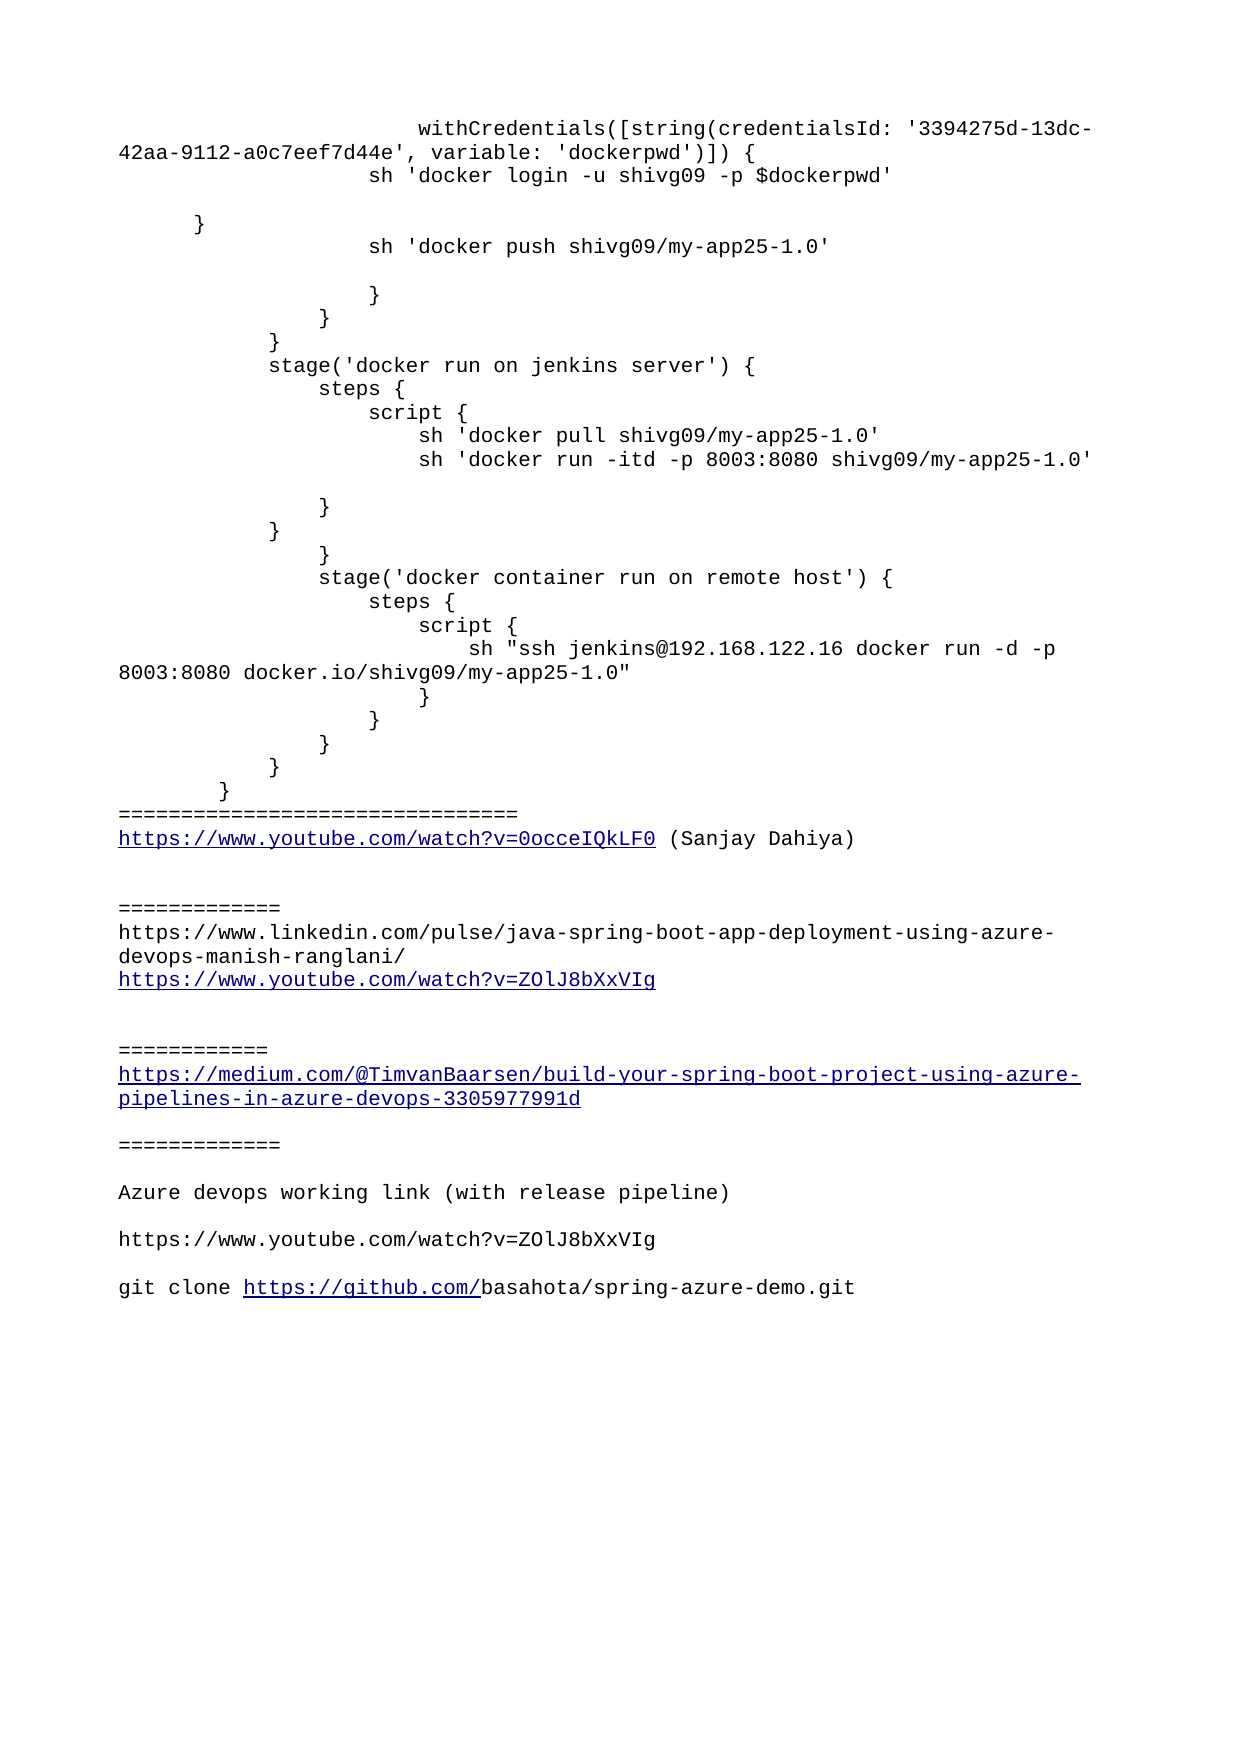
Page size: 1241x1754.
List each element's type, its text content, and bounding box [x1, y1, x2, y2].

text } [118, 307, 1122, 331]
text steps { [118, 591, 1122, 615]
text https://www.linkedin.com/pulse/java-spring-boot-app-deployment-using-azure-devops-manish-ranglani/ [118, 922, 1122, 969]
text } [118, 757, 1122, 780]
text ============ [118, 1040, 1122, 1064]
text stage('docker run on jenkins server') { [118, 354, 1122, 378]
text } [118, 213, 1122, 236]
text } [118, 733, 1122, 757]
text ============= [118, 898, 1122, 922]
text script { [118, 402, 1122, 426]
text steps { [118, 378, 1122, 402]
text sh 'docker run -itd -p 8003:8080 shivg09/my-app25-1.0' [118, 449, 1122, 473]
text https://www.youtube.com/watch?v=ZOlJ8bXxVIg [118, 969, 1122, 993]
text https://www.youtube.com/watch?v=0occeIQkLF0 (Sanjay Dahiya) [118, 827, 1122, 851]
text } [118, 496, 1122, 520]
text } [118, 544, 1122, 567]
text ============= [118, 1135, 1122, 1158]
text script { [118, 615, 1122, 638]
text sh 'docker login -u shivg09 -p $dockerpwd' [118, 165, 1122, 189]
text } [118, 284, 1122, 307]
text ================================ [118, 804, 1122, 827]
text } [118, 780, 1122, 804]
text sh 'docker pull shivg09/my-app25-1.0' [118, 426, 1122, 449]
text } [118, 331, 1122, 354]
text sh 'docker push shivg09/my-app25-1.0' [118, 236, 1122, 260]
text } [118, 709, 1122, 733]
text } [118, 520, 1122, 544]
text Azure devops working link (with release pipeline) [118, 1182, 1122, 1206]
text git clone https://github.com/basahota/spring-azure-demo.git [118, 1277, 1122, 1300]
text } [118, 686, 1122, 709]
text https://medium.com/@TimvanBaarsen/build-your-spring-boot-project-using-azure-pipelines-in-azure-devops-3305977991d [118, 1064, 1122, 1111]
text https://www.youtube.com/watch?v=ZOlJ8bXxVIg [118, 1229, 1122, 1253]
text stage('docker container run on remote host') { [118, 567, 1122, 591]
text sh "ssh jenkins@192.168.122.16 docker run -d -p 8003:8080 docker.io/shivg09/my-app25-1.0" [118, 638, 1122, 686]
text withCredentials([string(credentialsId: '3394275d-13dc-42aa-9112-a0c7eef7d44e', variable: 'dockerpwd')]) { [118, 118, 1122, 165]
